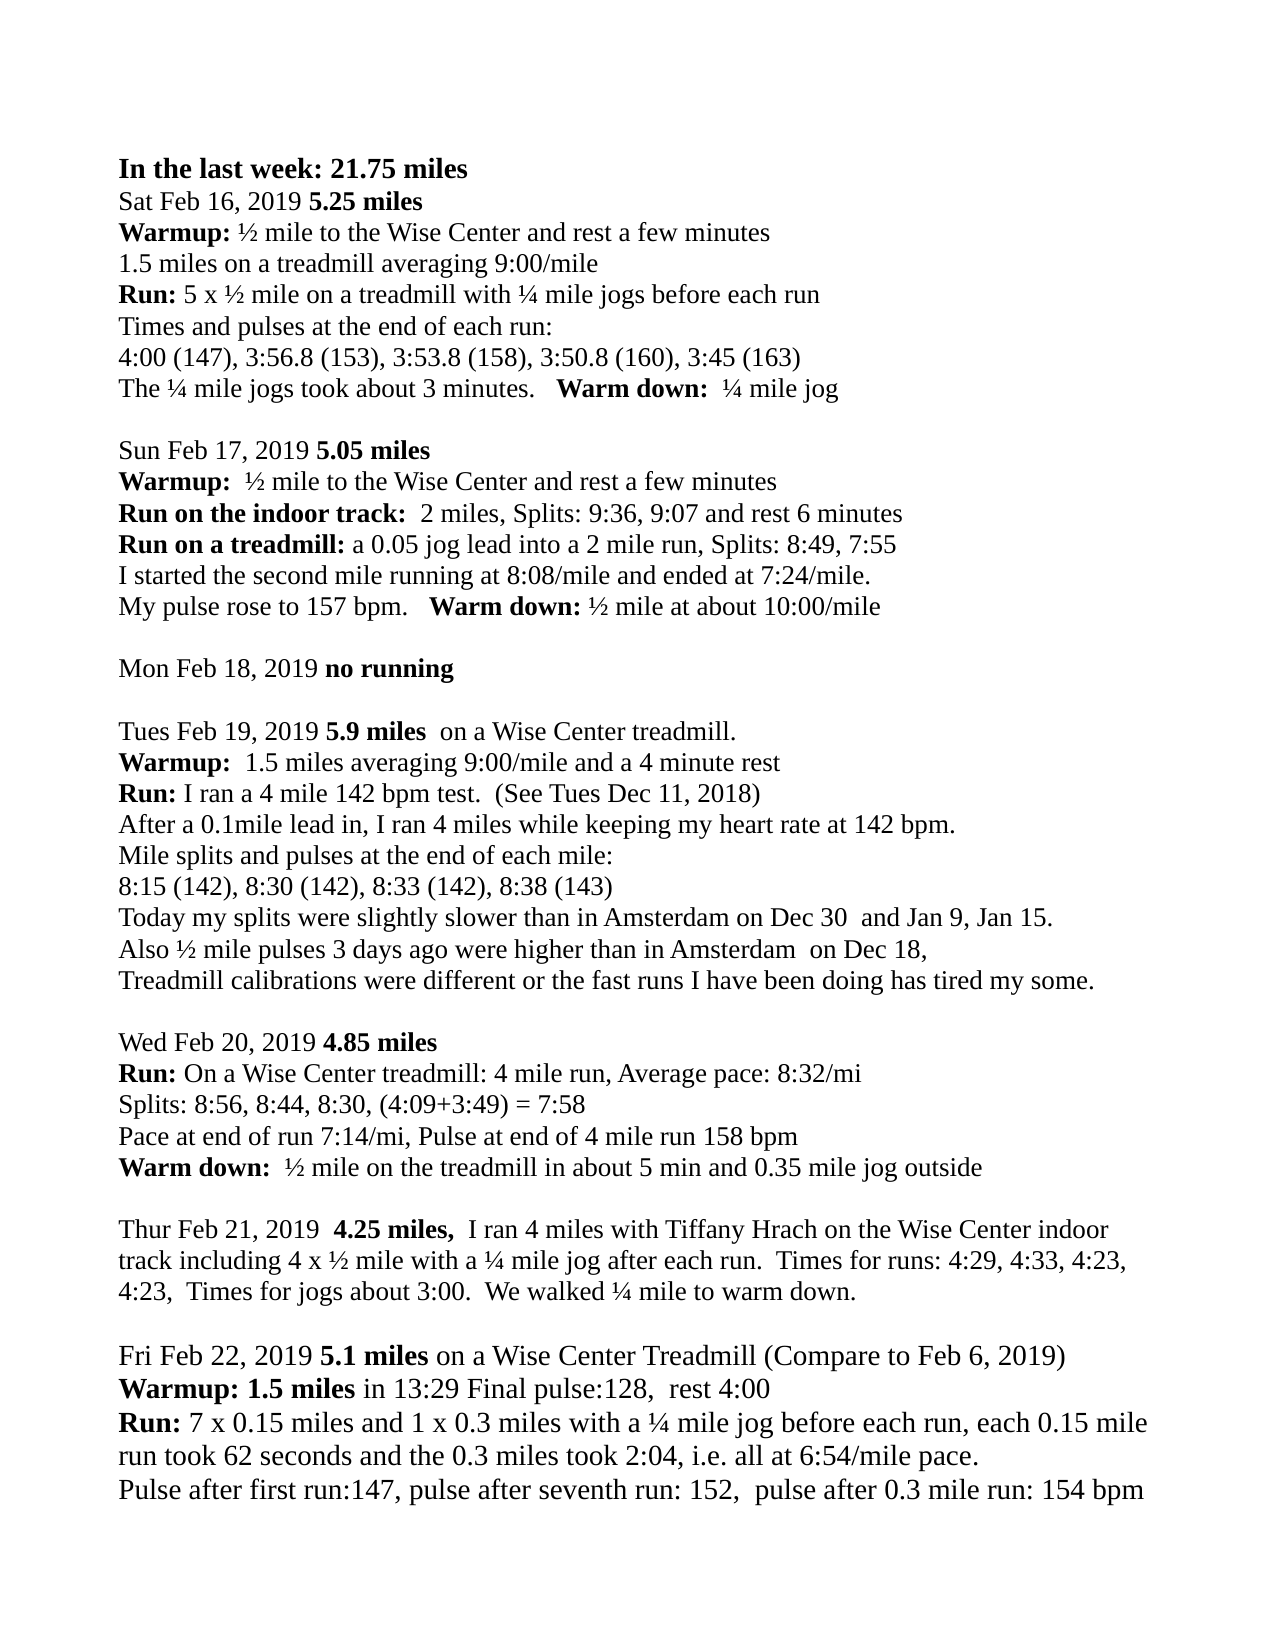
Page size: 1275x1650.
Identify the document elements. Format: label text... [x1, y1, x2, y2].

text Mile splits and pulses at the end of each mile: [118, 839, 1161, 870]
text Pace at end of run 7:14/mi, Pulse at end of 4 mile run 158 bpm [118, 1119, 1161, 1151]
text Fri Feb 22, 2019 5.1 miles on a Wise Center Treadmill (Compare to Feb 6, 2019) [118, 1338, 1161, 1371]
text Run on a treadmill: a 0.05 jog lead into a 2 mile run, Splits: 8:49, 7:55 [118, 528, 1161, 559]
text Tues Feb 19, 2019 5.9 miles on a Wise Center treadmill. [118, 715, 1161, 746]
text Warm down: ½ mile on the treadmill in about 5 min and 0.35 mile jog outside [118, 1151, 1161, 1182]
text Today my splits were slightly slower than in Amsterdam on Dec 30 and Jan 9, Jan 15. [118, 902, 1161, 933]
text Thur Feb 21, 2019 4.25 miles, I ran 4 miles with Tiffany Hrach on the Wise Center indoor track including 4 x ½ mile with a ¼ mile jog after each run. Times for runs: 4:29, 4:33, 4:23, 4:23, Times for jogs about 3:00. We walked ¼ mile to warm down. [118, 1213, 1161, 1306]
text In the last week: 21.75 miles [118, 152, 1161, 185]
text Warmup: ½ mile to the Wise Center and rest a few minutes [118, 466, 1161, 497]
text 1.5 miles on a treadmill averaging 9:00/mile [118, 247, 1161, 279]
text Warmup: 1.5 miles averaging 9:00/mile and a 4 minute rest [118, 746, 1161, 777]
text Warmup: ½ mile to the Wise Center and rest a few minutes [118, 216, 1161, 247]
text The ¼ mile jogs took about 3 minutes. Warm down: ¼ mile jog [118, 372, 1161, 403]
text Run: I ran a 4 mile 142 bpm test. (See Tues Dec 11, 2018) [118, 777, 1161, 808]
text I started the second mile running at 8:08/mile and ended at 7:24/mile. [118, 559, 1161, 590]
text Treadmill calibrations were different or the fast runs I have been doing has tired my some. [118, 964, 1161, 995]
text Pulse after first run:147, pulse after seventh run: 152, pulse after 0.3 mile run: 154 bpm [118, 1472, 1161, 1505]
list Run: 5 x ½ mile on a treadmill with ¼ mile jogs before each run [118, 279, 1161, 310]
text My pulse rose to 157 bpm. Warm down: ½ mile at about 10:00/mile [118, 590, 1161, 621]
text Sun Feb 17, 2019 5.05 miles [118, 434, 1161, 466]
text Run on the indoor track: 2 miles, Splits: 9:36, 9:07 and rest 6 minutes [118, 497, 1161, 528]
text Run: On a Wise Center treadmill: 4 mile run, Average pace: 8:32/mi [118, 1057, 1161, 1088]
text Splits: 8:56, 8:44, 8:30, (4:09+3:49) = 7:58 [118, 1088, 1161, 1119]
text Sat Feb 16, 2019 5.25 miles [118, 185, 1161, 216]
text Warmup: 1.5 miles in 13:29 Final pulse:128, rest 4:00 [118, 1371, 1161, 1405]
text Wed Feb 20, 2019 4.85 miles [118, 1026, 1161, 1057]
list Times and pulses at the end of each run: [118, 310, 1161, 341]
text After a 0.1mile lead in, I ran 4 miles while keeping my heart rate at 142 bpm. [118, 808, 1161, 839]
text Mon Feb 18, 2019 no running [118, 652, 1161, 683]
text 8:15 (142), 8:30 (142), 8:33 (142), 8:38 (143) [118, 870, 1161, 902]
text Also ½ mile pulses 3 days ago were higher than in Amsterdam on Dec 18, [118, 933, 1161, 964]
text 4:00 (147), 3:56.8 (153), 3:53.8 (158), 3:50.8 (160), 3:45 (163) [118, 341, 1161, 372]
text Run: 7 x 0.15 miles and 1 x 0.3 miles with a ¼ mile jog before each run, each 0.15 mile run took 62 seconds and the 0.3 miles took 2:04, i.e. all at 6:54/mile pace. [118, 1405, 1161, 1472]
